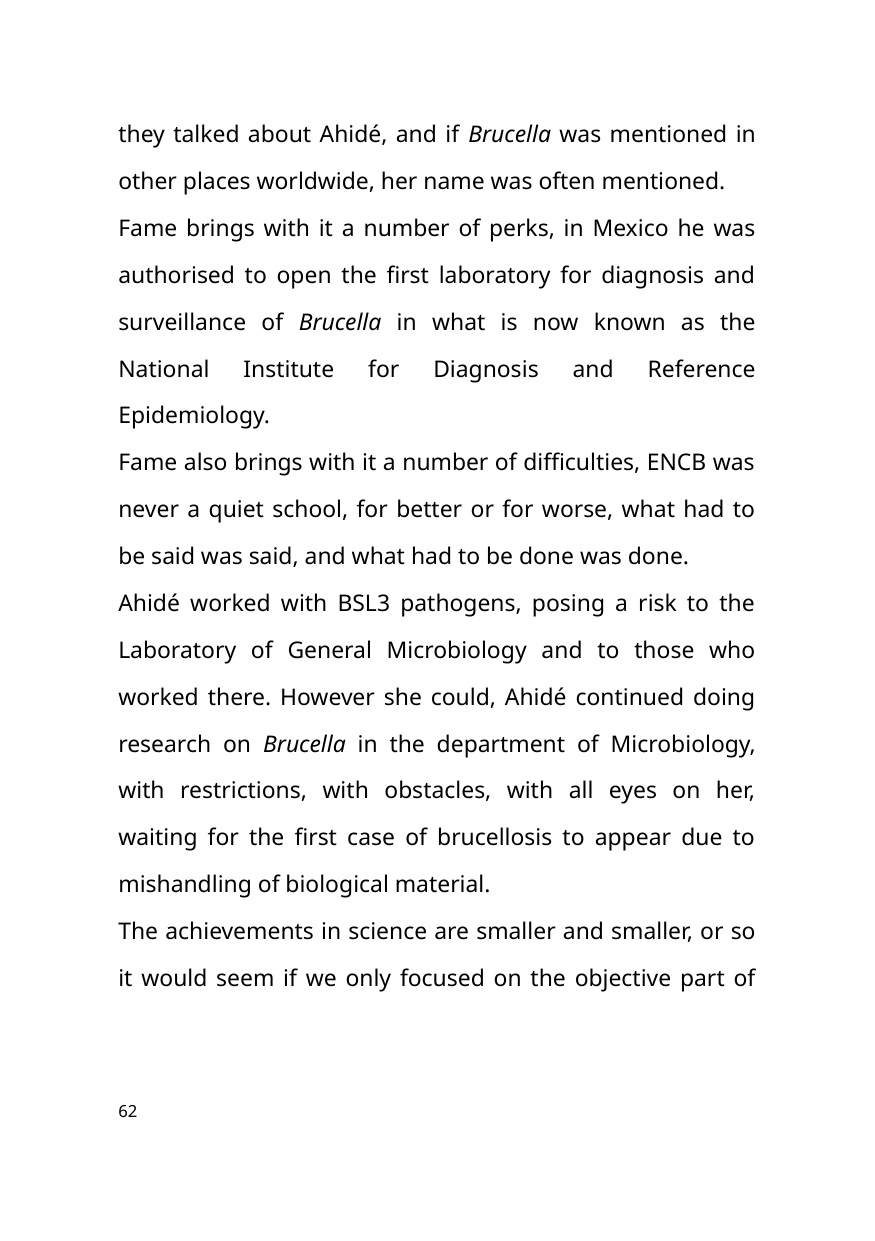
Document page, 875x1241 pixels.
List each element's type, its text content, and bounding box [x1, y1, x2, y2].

text The achievements in science are smaller and smaller, or so it would seem if we only focused on the objective part of [118, 915, 756, 993]
text Fame brings with it a number of perks, in Mexico he was authorised to open the first laboratory for diagnosis and surveillance of Brucella in what is now known as the National Institute for Diagnosis and Reference Epidemiology. [118, 212, 756, 431]
text they talked about Ahidé, and if Brucella was mentioned in other places worldwide, her name was often mentioned. [118, 118, 756, 196]
text Fame also brings with it a number of difficulties, ENCB was never a quiet school, for better or for worse, what had to be said was said, and what had to be done was done. [118, 446, 756, 571]
text Ahidé worked with BSL3 pathogens, posing a risk to the Laboratory of General Microbiology and to those who worked there. However she could, Ahidé continued doing research on Brucella in the department of Microbiology, with restrictions, with obstacles, with all eyes on her, waiting for the first case of brucellosis to appear due to mishandling of biological material. [118, 587, 756, 899]
